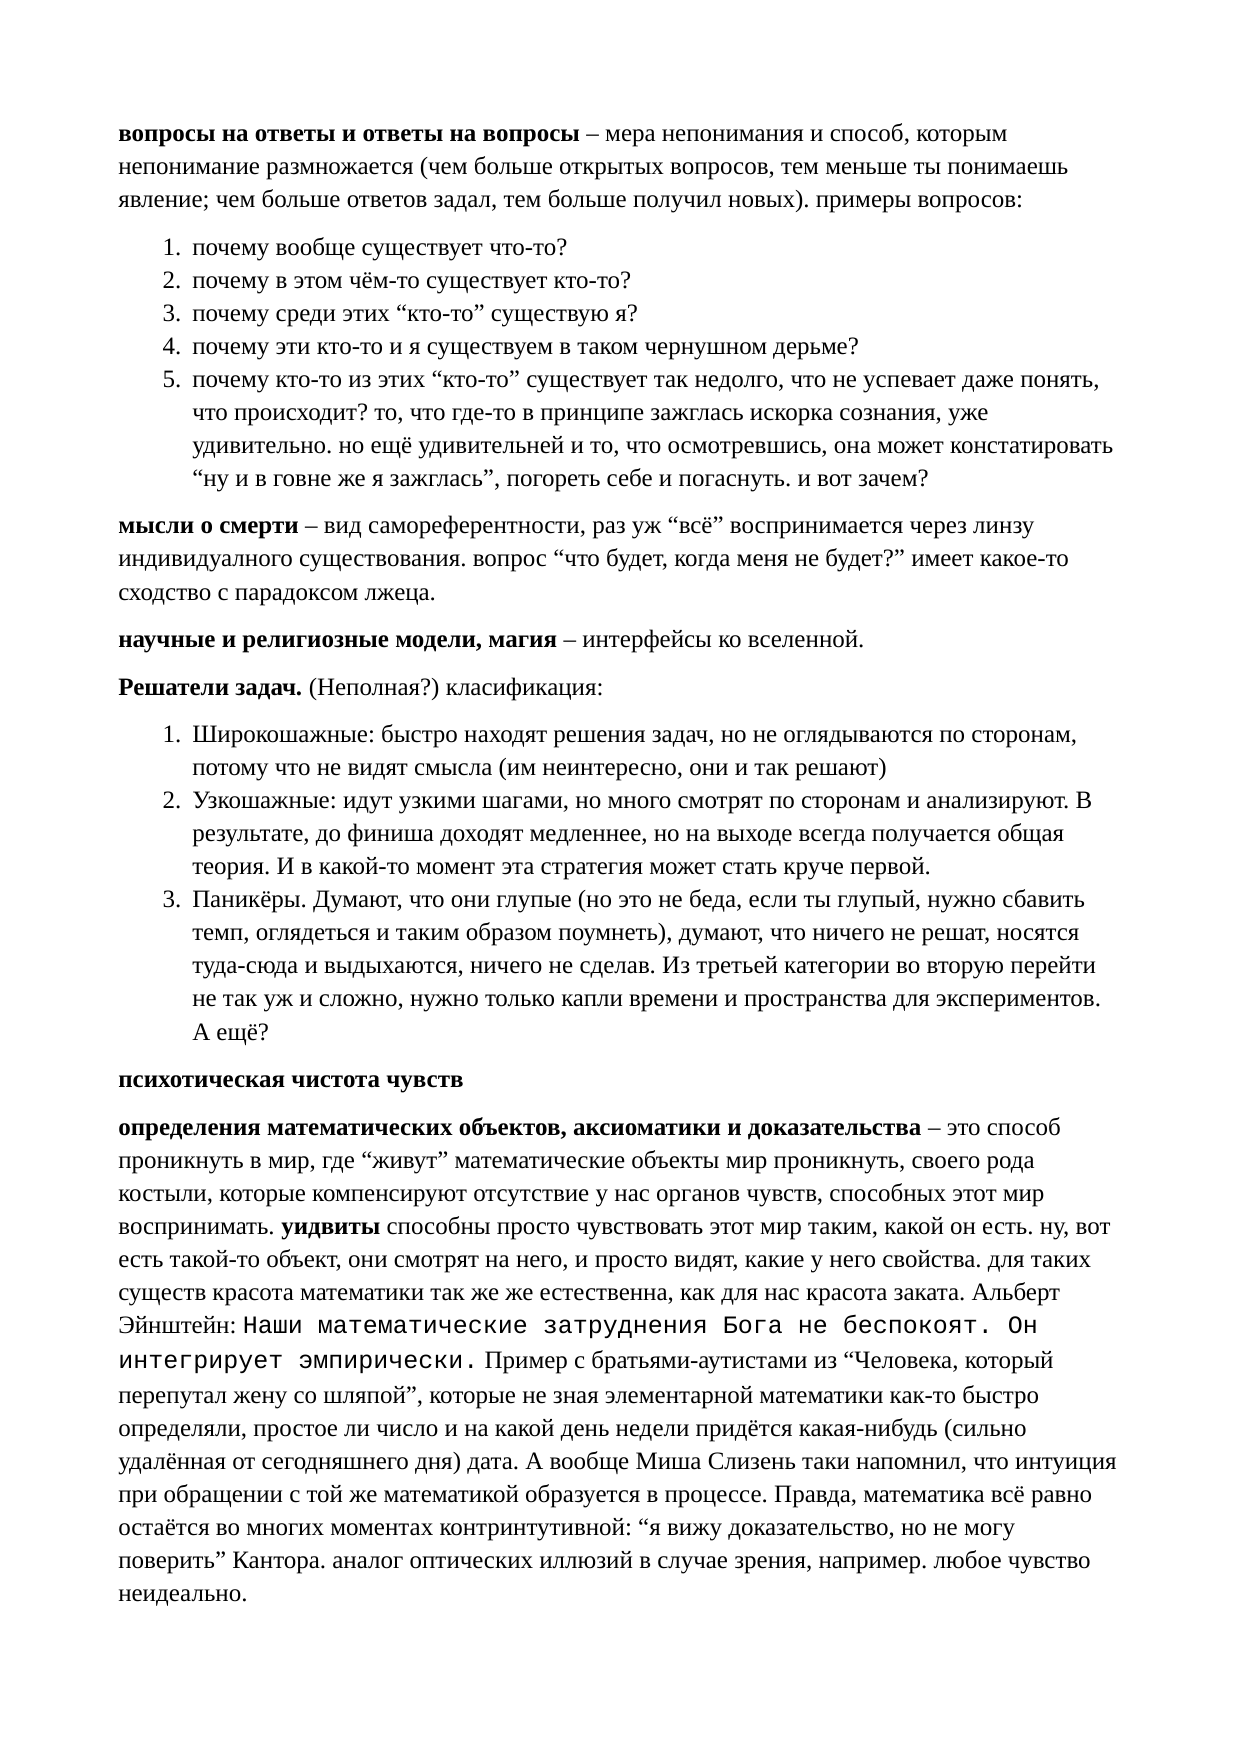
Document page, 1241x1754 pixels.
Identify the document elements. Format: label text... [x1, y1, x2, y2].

list почему эти кто-то и я существуем в таком чернушном дерьме? [162, 331, 1122, 359]
text определения математических объектов, аксиоматики и доказательства – это способ проникнуть в мир, где “живут” математические объекты мир проникнуть, своего рода костыли, которые компенсируют отсутствие у нас органов чувств, способных этот мир воспринимать. уидвиты способны просто чувствовать этот мир таким, какой он есть. ну, вот есть такой-то объект, они смотрят на него, и просто видят, какие у него свойства. для таких существ красота математики так же же естественна, как для нас красота заката. Альберт Эйнштейн: Наши математические затруднения Бога не беспокоят. Он интегрирует эмпирически. Пример с братьями-аутистами из “Человека, который перепутал жену со шляпой”, которые не зная элементарной математики как-то быстро определяли, простое ли число и на какой день недели придётся какая-нибудь (сильно удалённая от сегодняшнего дня) дата. А вообще Миша Слизень таки напомнил, что интуиция при обращении с той же математикой образуется в процессе. Правда, математика всё равно остаётся во многих моментах контринтутивной: “я вижу доказательство, но не могу поверить” Кантора. аналог оптических иллюзий в случае зрения, например. любое чувство неидеально. [118, 1112, 1122, 1607]
list Паникёры. Думают, что они глупые (но это не беда, если ты глупый, нужно сбавить темп, оглядеться и таким образом поумнеть), думают, что ничего не решат, носятся туда-сюда и выдыхаются, ничего не сделав. Из третьей категории во вторую перейти не так уж и сложно, нужно только капли времени и пространства для экспериментов. А ещё? [162, 884, 1122, 1045]
text научные и религиозные модели, магия – интерфейсы ко вселенной. [118, 624, 1122, 653]
list Широкошажные: быстро находят решения задач, но не оглядываются по сторонам, потому что не видят смысла (им неинтересно, они и так решают) [162, 719, 1122, 781]
text мысли о смерти – вид самореферентности, раз уж “всё” воспринимается через линзу индивидуалного существования. вопрос “что будет, когда меня не будет?” имеет какое-то сходство с парадоксом лжеца. [118, 511, 1122, 605]
list почему вообще существует что-то? [162, 232, 1122, 261]
list почему среди этих “кто-то” существую я? [162, 298, 1122, 327]
list Узкошажные: идут узкими шагами, но много смотрят по сторонам и анализируют. В результате, до финиша доходят медленнее, но на выходе всегда получается общая теория. И в какой-то момент эта стратегия может стать круче первой. [162, 785, 1122, 880]
list почему в этом чём-то существует кто-то? [162, 265, 1122, 293]
text психотическая чистота чувств [118, 1064, 1122, 1093]
text вопросы на ответы и ответы на вопросы – мера непонимания и способ, которым непонимание размножается (чем больше открытых вопросов, тем меньше ты понимаешь явление; чем больше ответов задал, тем больше получил новых). примеры вопросов: [118, 118, 1122, 213]
text Решатели задач. (Неполная?) класификация: [118, 672, 1122, 701]
list почему кто-то из этих “кто-то” существует так недолго, что не успевает даже понять, что происходит? то, что где-то в принципе зажглась искорка сознания, уже удивительно. но ещё удивительней и то, что осмотревшись, она может констатировать “ну и в говне же я зажглась”, погореть себе и погаснуть. и вот зачем? [162, 364, 1122, 492]
